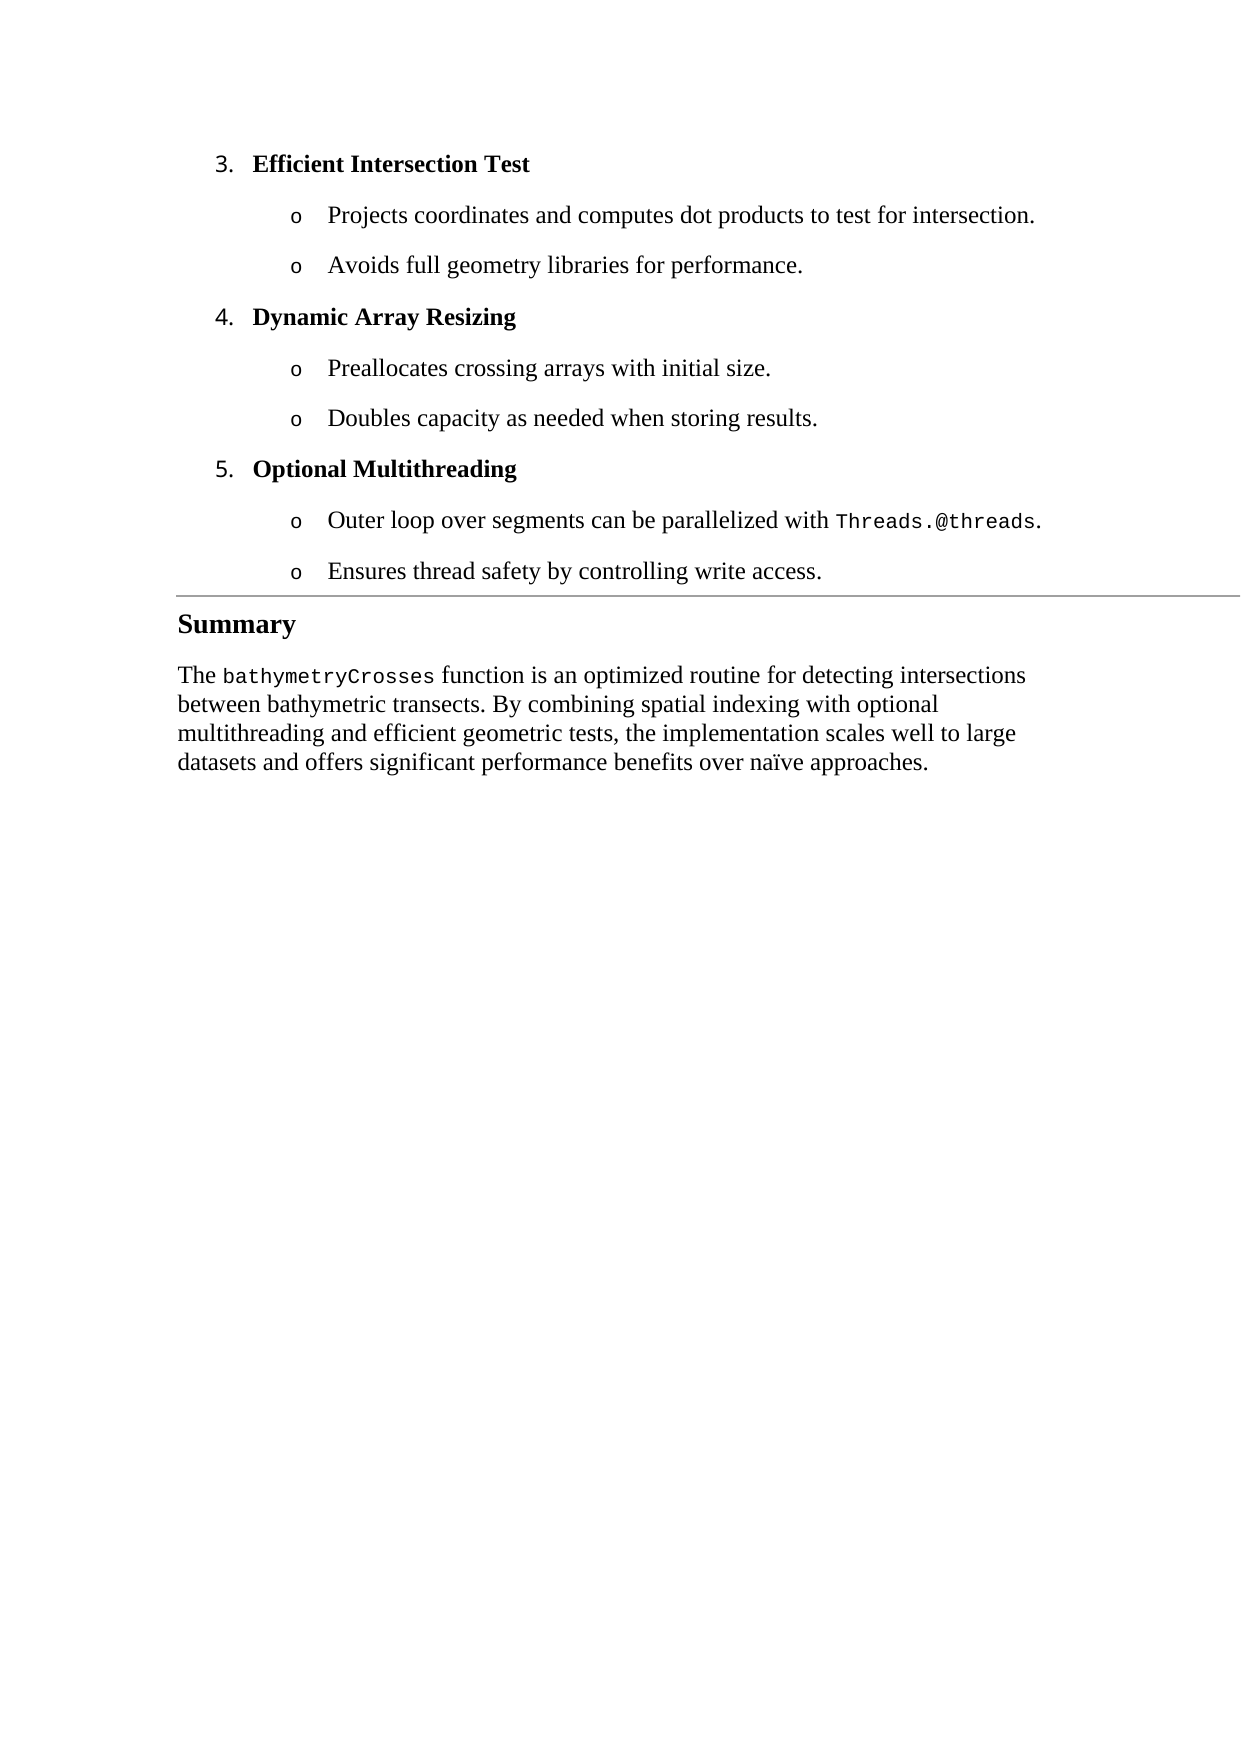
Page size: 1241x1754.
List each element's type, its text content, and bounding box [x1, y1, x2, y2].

list Efficient Intersection Test [215, 148, 1063, 179]
list Doubles capacity as needed when storing results. [290, 403, 1063, 433]
list Optional Multithreading [215, 453, 1063, 485]
subtitle Summary [177, 607, 1063, 639]
list Outer loop over segments can be parallelized with Threads.@threads. [290, 506, 1063, 535]
list Avoids full geometry libraries for performance. [290, 250, 1063, 280]
list Ensures thread safety by controlling write access. [290, 556, 1063, 586]
list Dynamic Array Resizing [215, 301, 1063, 332]
text The bathymetryCrosses function is an optimized routine for detecting intersections between bathymetric transects. By combining spatial indexing with optional multithreading and efficient geometric tests, the implementation scales well to large datasets and offers significant performance benefits over naïve approaches. [177, 660, 1063, 776]
list Projects coordinates and computes dot products to test for intersection. [290, 200, 1063, 229]
list Preallocates crossing arrays with initial size. [290, 353, 1063, 382]
